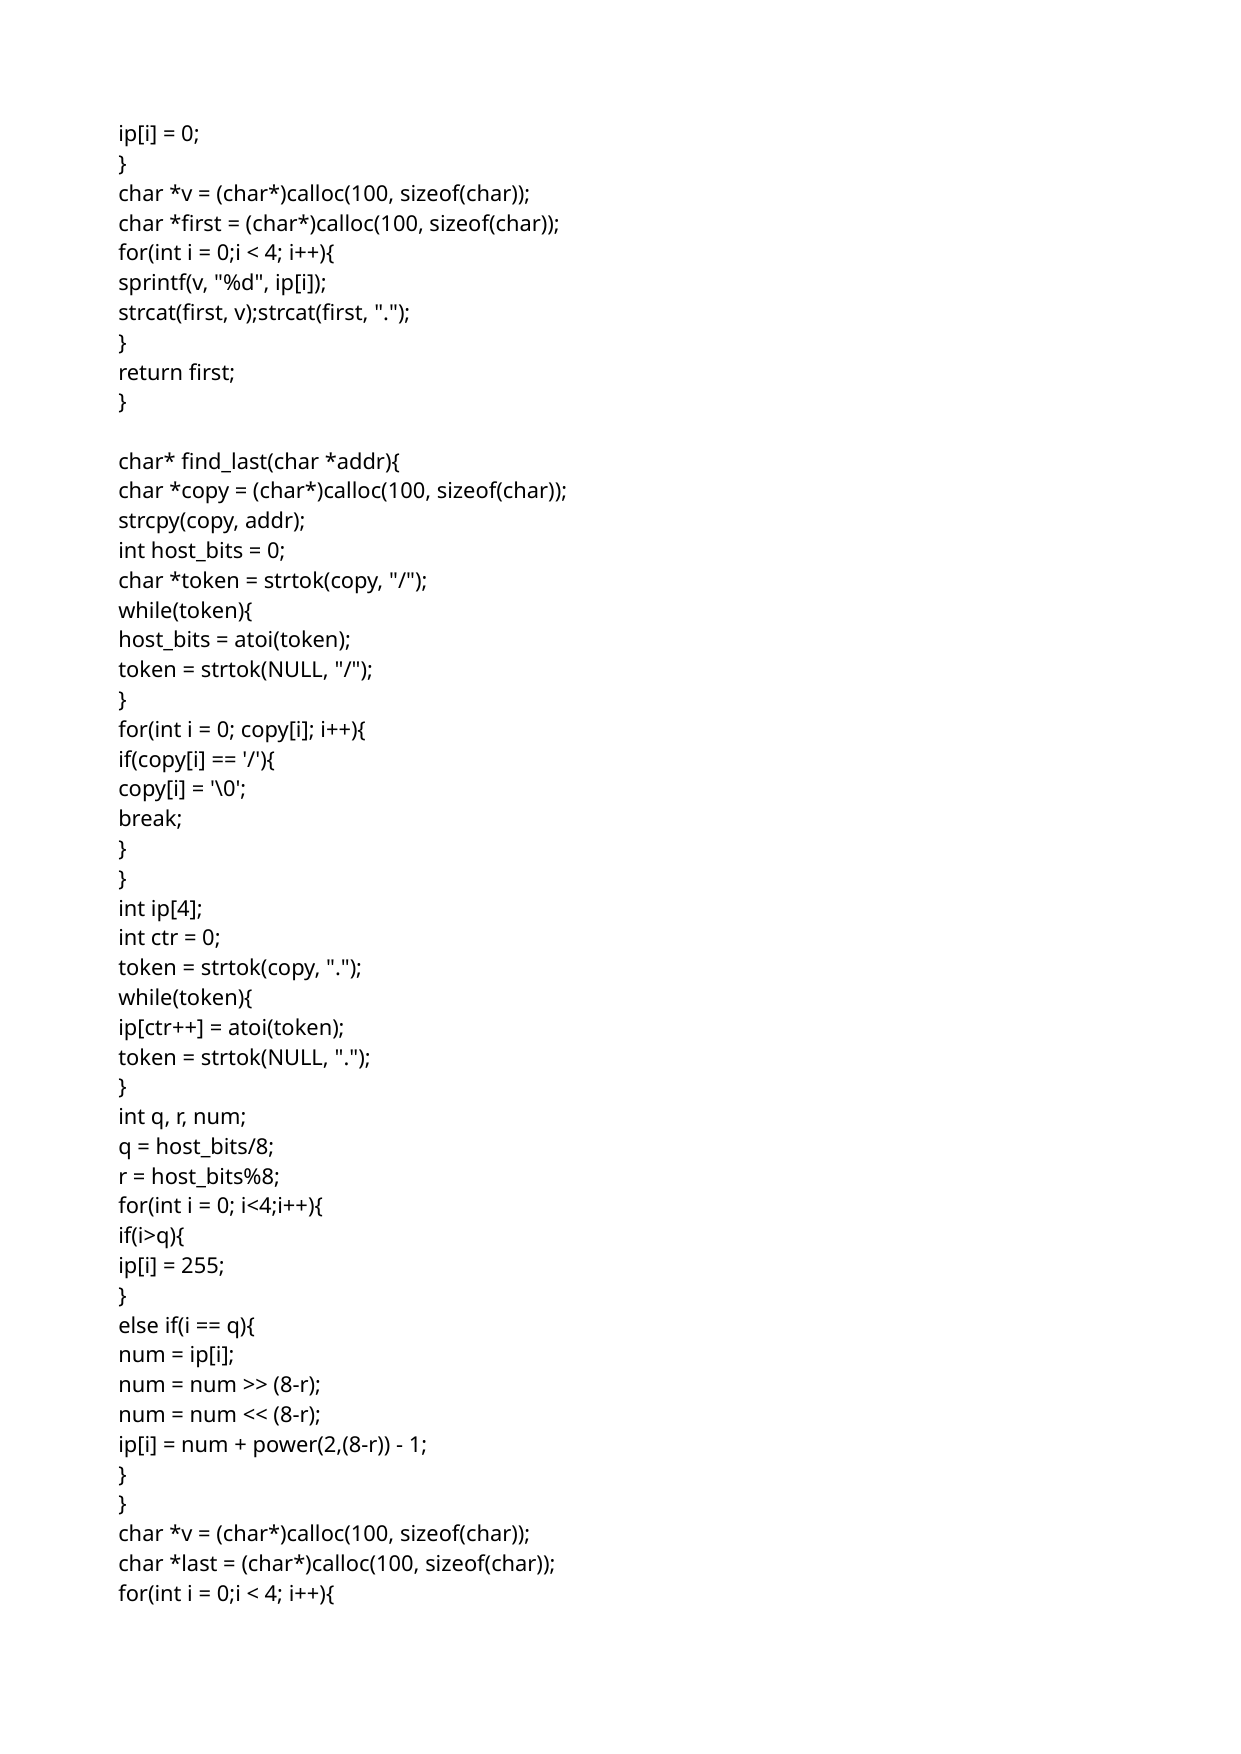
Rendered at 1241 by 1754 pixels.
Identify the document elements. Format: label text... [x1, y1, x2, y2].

text } [118, 1459, 1122, 1488]
text token = strtok(copy, "."); [118, 952, 1122, 982]
text char *token = strtok(copy, "/"); [118, 565, 1122, 595]
text } [118, 863, 1122, 893]
text return first; [118, 356, 1122, 386]
text num = num >> (8-r); [118, 1369, 1122, 1399]
text if(copy[i] == '/'){ [118, 744, 1122, 773]
text break; [118, 803, 1122, 833]
text for(int i = 0;i < 4; i++){ [118, 237, 1122, 267]
text char *v = (char*)calloc(100, sizeof(char)); [118, 1518, 1122, 1548]
text ip[ctr++] = atoi(token); [118, 1012, 1122, 1042]
text ip[i] = 0; [118, 118, 1122, 148]
text host_bits = atoi(token); [118, 624, 1122, 654]
text for(int i = 0; copy[i]; i++){ [118, 714, 1122, 744]
text int ctr = 0; [118, 922, 1122, 952]
text } [118, 833, 1122, 863]
text r = host_bits%8; [118, 1161, 1122, 1191]
text int ip[4]; [118, 893, 1122, 922]
text for(int i = 0;i < 4; i++){ [118, 1578, 1122, 1608]
text } [118, 1280, 1122, 1310]
text } [118, 386, 1122, 416]
text num = ip[i]; [118, 1339, 1122, 1369]
text char* find_last(char *addr){ [118, 446, 1122, 476]
text int q, r, num; [118, 1101, 1122, 1131]
text char *v = (char*)calloc(100, sizeof(char)); [118, 178, 1122, 207]
text for(int i = 0; i<4;i++){ [118, 1191, 1122, 1220]
text } [118, 1488, 1122, 1518]
text while(token){ [118, 982, 1122, 1012]
text ip[i] = 255; [118, 1250, 1122, 1280]
text q = host_bits/8; [118, 1131, 1122, 1161]
text strcpy(copy, addr); [118, 505, 1122, 535]
text char *copy = (char*)calloc(100, sizeof(char)); [118, 476, 1122, 505]
text } [118, 327, 1122, 356]
text strcat(first, v);strcat(first, "."); [118, 297, 1122, 327]
text char *last = (char*)calloc(100, sizeof(char)); [118, 1548, 1122, 1578]
text num = num << (8-r); [118, 1399, 1122, 1429]
text ip[i] = num + power(2,(8-r)) - 1; [118, 1429, 1122, 1459]
text char *first = (char*)calloc(100, sizeof(char)); [118, 207, 1122, 237]
text if(i>q){ [118, 1220, 1122, 1250]
text } [118, 1071, 1122, 1101]
text token = strtok(NULL, "."); [118, 1042, 1122, 1071]
text } [118, 684, 1122, 714]
text copy[i] = '\0'; [118, 773, 1122, 803]
text token = strtok(NULL, "/"); [118, 654, 1122, 684]
text else if(i == q){ [118, 1310, 1122, 1339]
text } [118, 148, 1122, 178]
text while(token){ [118, 595, 1122, 624]
text int host_bits = 0; [118, 535, 1122, 565]
text sprintf(v, "%d", ip[i]); [118, 267, 1122, 297]
